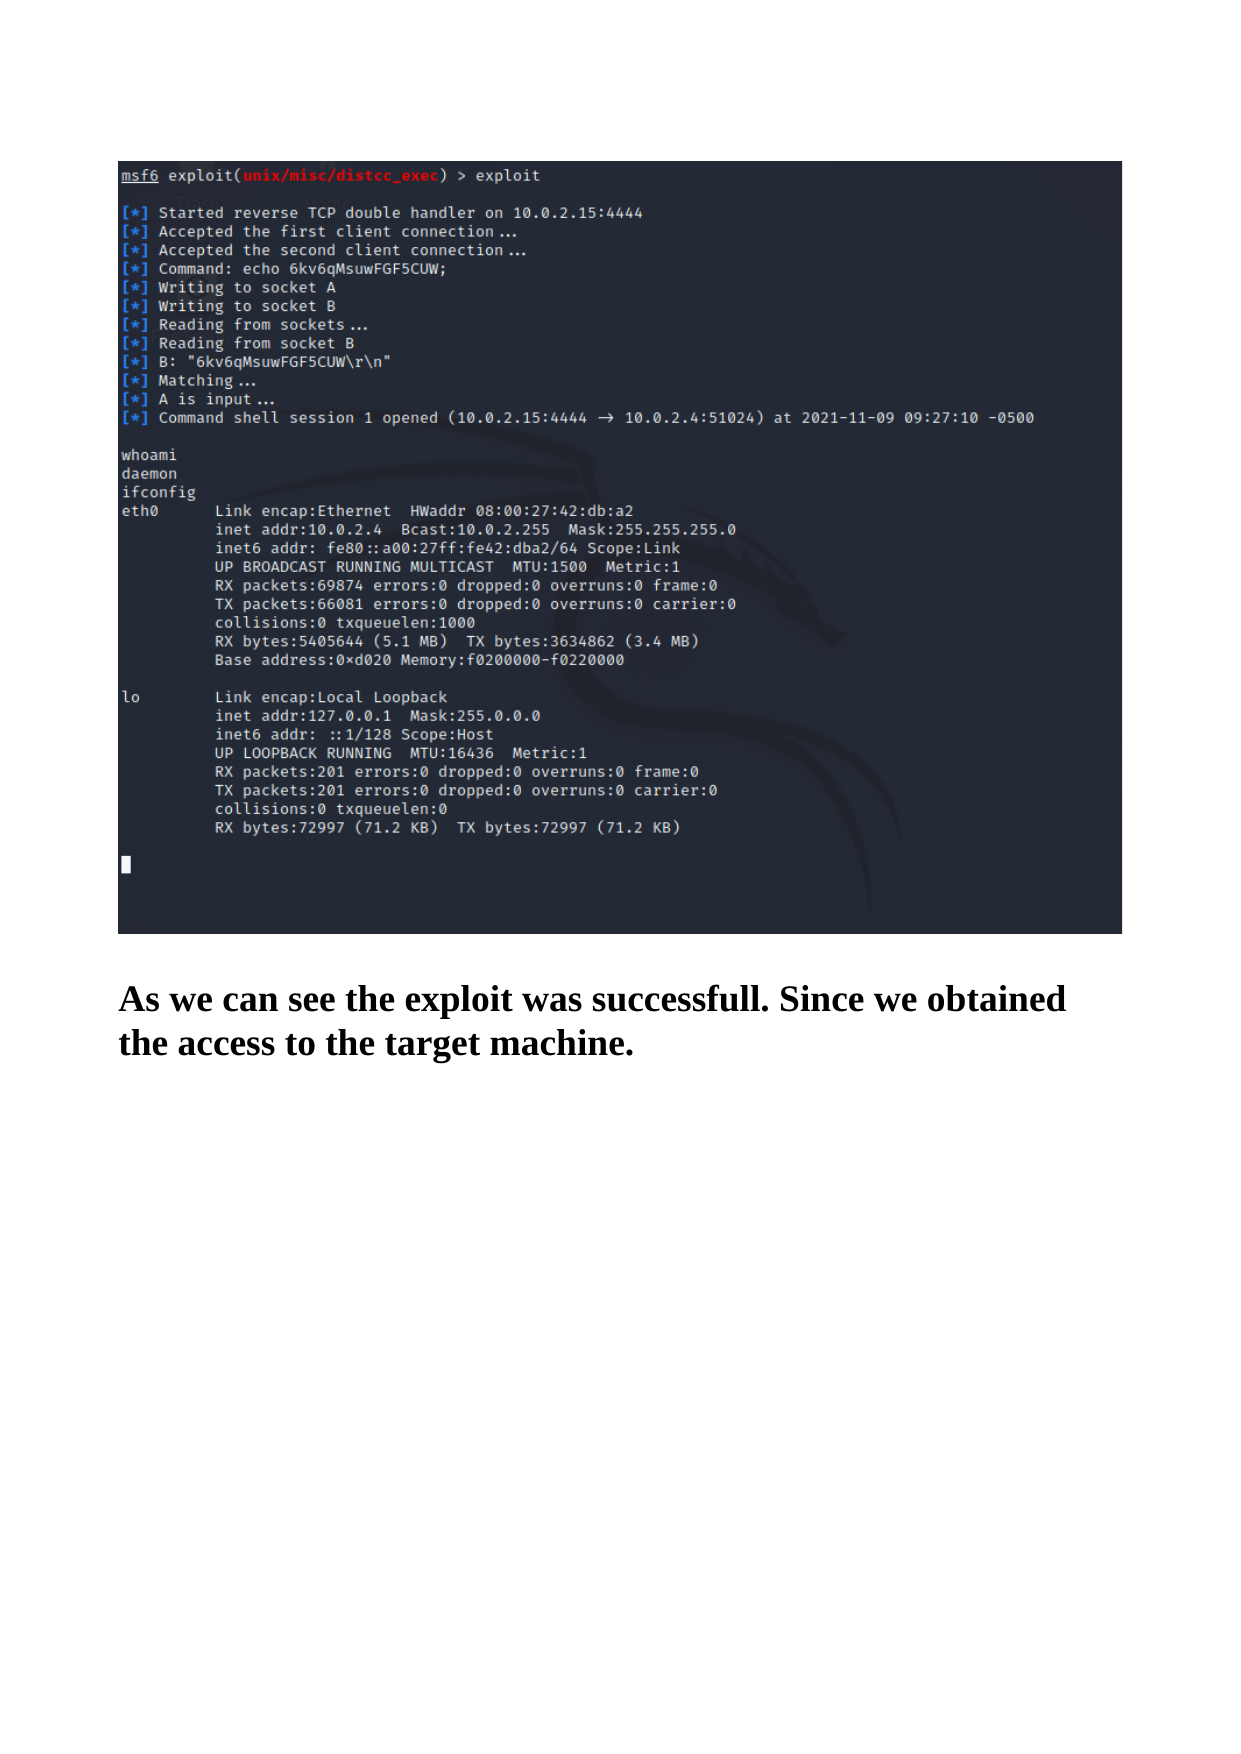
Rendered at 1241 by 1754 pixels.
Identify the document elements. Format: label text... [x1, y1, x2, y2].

text As we can see the exploit was successfull. Since we obtained the access to the target machine. [118, 977, 1122, 1063]
picture [118, 161, 1123, 934]
